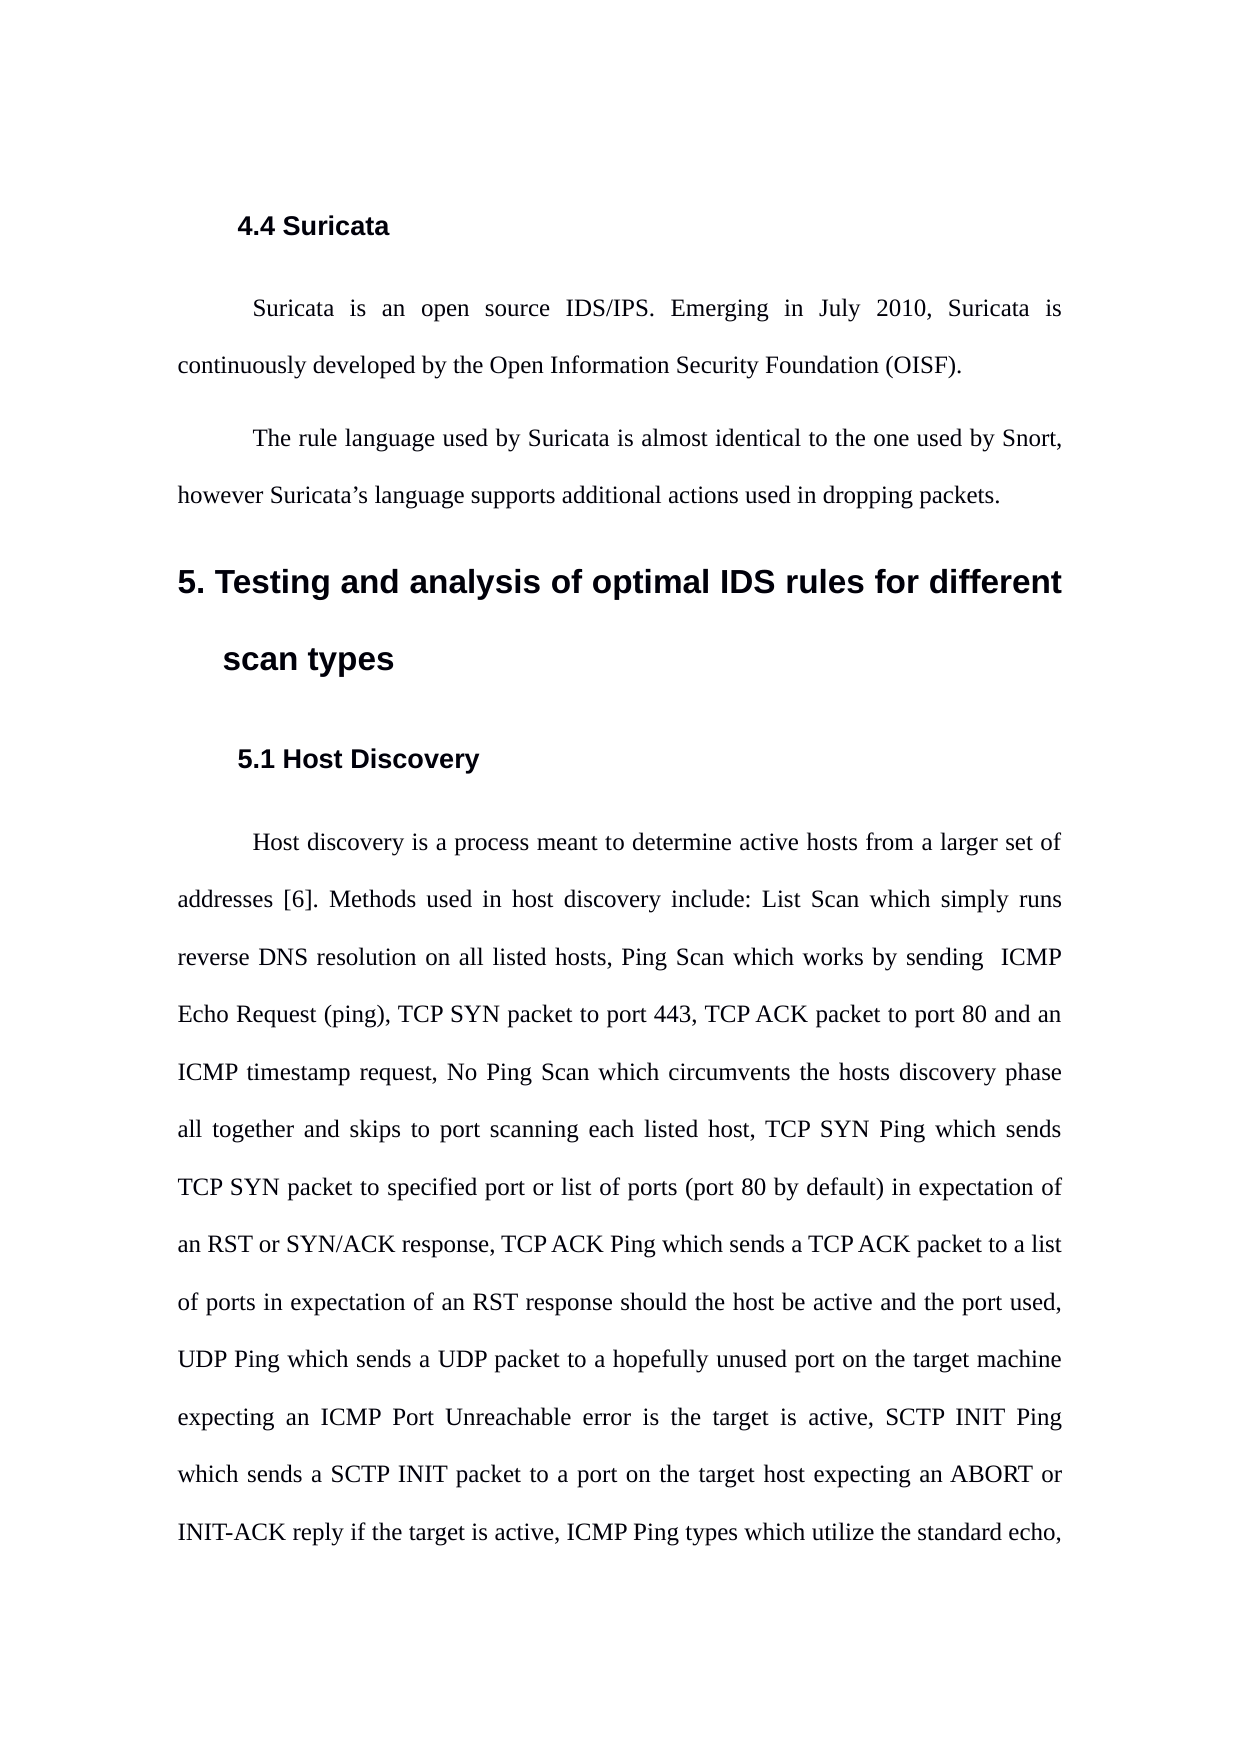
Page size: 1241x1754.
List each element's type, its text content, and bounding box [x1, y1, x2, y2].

text Suricata is an open source IDS/IPS. Emerging in July 2010, Suricata is continuously developed by the Open Information Security Foundation (OISF). [177, 293, 1063, 379]
subtitle 5.1 Host Discovery [177, 737, 1063, 776]
subtitle 4.4 Suricata [177, 204, 1063, 242]
subtitle 5. Testing and analysis of optimal IDS rules for different scan types [177, 563, 1063, 678]
text Host discovery is a process meant to determine active hosts from a larger set of addresses [6]. Methods used in host discovery include: List Scan which simply runs reverse DNS resolution on all listed hosts, Ping Scan which works by sending ICMP Echo Request (ping), TCP SYN packet to port 443, TCP ACK packet to port 80 and an ICMP timestamp request, No Ping Scan which circumvents the hosts discovery phase all together and skips to port scanning each listed host, TCP SYN Ping which sends TCP SYN packet to specified port or list of ports (port 80 by default) in expectation of an RST or SYN/ACK response, TCP ACK Ping which sends a TCP ACK packet to a list of ports in expectation of an RST response should the host be active and the port used, UDP Ping which sends a UDP packet to a hopefully unused port on the target machine expecting an ICMP Port Unreachable error is the target is active, SCTP INIT Ping which sends a SCTP INIT packet to a port on the target host expecting an ABORT or INIT-ACK reply if the target is active, ICMP Ping types which utilize the standard echo, [177, 827, 1063, 1545]
text The rule language used by Suricata is almost identical to the one used by Snort, however Suricata’s language supports additional actions used in dropping packets. [177, 423, 1063, 509]
